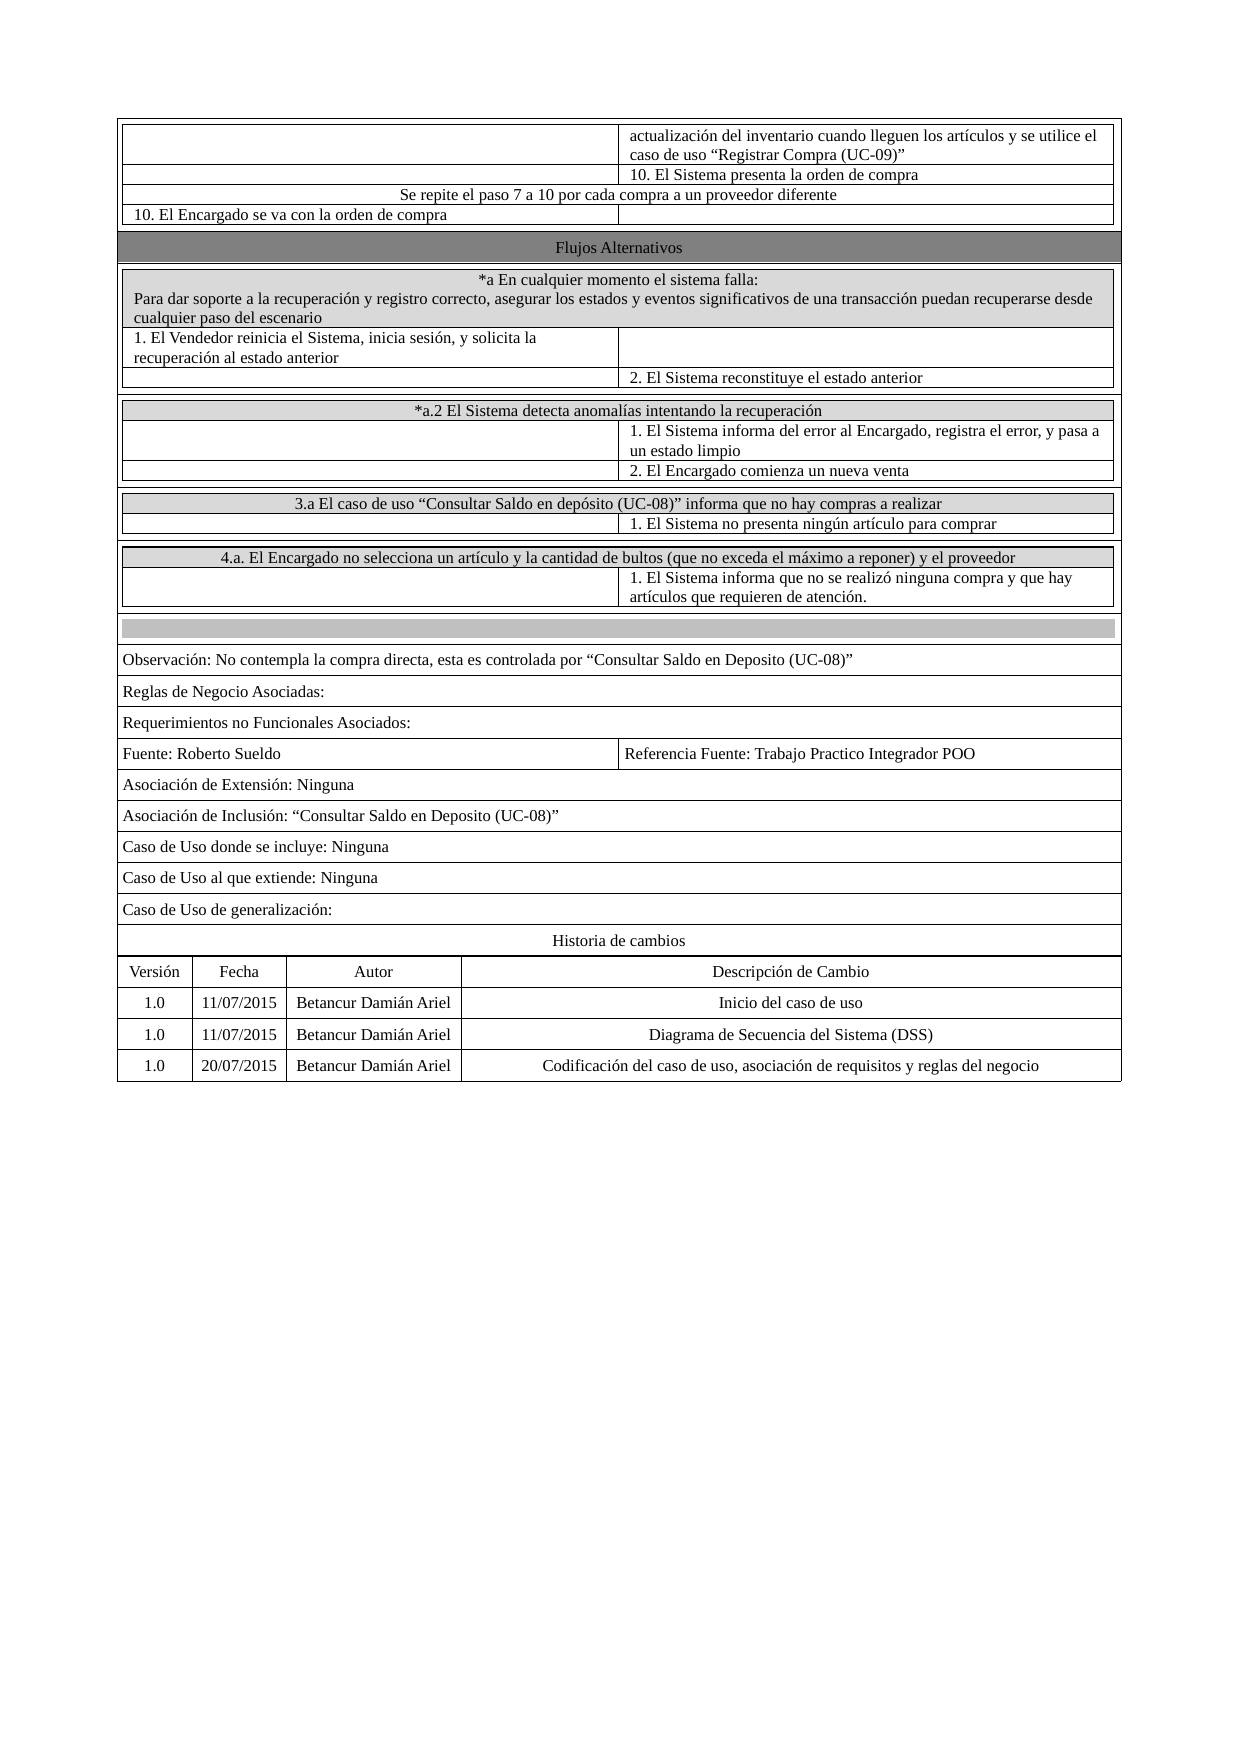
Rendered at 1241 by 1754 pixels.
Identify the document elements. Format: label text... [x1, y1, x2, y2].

table_cell 1. El Sistema no presenta ningún artículo para comprar [619, 514, 1113, 533]
table_cell [619, 328, 1113, 367]
table_cell [118, 488, 1121, 540]
table_cell [123, 461, 618, 480]
table_cell Betancur Damián Ariel [287, 988, 461, 1018]
table_cell [619, 205, 1113, 224]
table_cell 1. El Sistema informa que no se realizó ninguna compra y que hay artículos que requieren de atención. [619, 568, 1113, 606]
table_cell Codificación del caso de uso, asociación de requisitos y reglas del negocio [462, 1050, 1121, 1081]
table_cell [123, 368, 618, 387]
table_header Versión [118, 957, 192, 987]
table_cell [123, 165, 618, 184]
table_cell Requerimientos no Funcionales Asociados: [118, 707, 1121, 737]
table_cell Fuente: Roberto Sueldo [118, 739, 618, 768]
table_cell [118, 264, 1121, 394]
table_header *a.2 El Sistema detecta anomalías intentando la recuperación [123, 401, 1113, 420]
table_cell 1.0 [118, 1050, 192, 1081]
table_cell Betancur Damián Ariel [287, 1019, 461, 1049]
table_cell 20/07/2015 [193, 1050, 286, 1081]
table_cell 10. El Encargado se va con la orden de compra [123, 205, 618, 224]
table_cell Se repite el paso 7 a 10 por cada compra a un proveedor diferente [123, 185, 1113, 204]
table_header Descripción de Cambio [462, 957, 1121, 987]
table_cell Caso de Uso de generalización: [118, 894, 1121, 924]
table_cell Reglas de Negocio Asociadas: [118, 676, 1121, 706]
table_header Fecha [193, 957, 286, 987]
table_cell 2. El Encargado comienza un nueva venta [619, 461, 1113, 480]
table_cell 11/07/2015 [193, 988, 286, 1018]
table_cell Asociación de Inclusión: “Consultar Saldo en Deposito (UC-08)” [118, 801, 1121, 831]
table_cell [123, 125, 618, 164]
table_cell [123, 421, 618, 459]
table_cell Flujos Alternativos [118, 232, 1121, 262]
table_cell Observación: No contempla la compra directa, esta es controlada por “Consultar Saldo en Deposito (UC-08)” [118, 645, 1121, 675]
table_cell Inicio del caso de uso [462, 988, 1121, 1018]
table_cell Caso de Uso al que extiende: Ninguna [118, 863, 1121, 893]
table_cell [123, 514, 618, 533]
table_header Autor [287, 957, 461, 987]
table_cell 1. El Vendedor reinicia el Sistema, inicia sesión, y solicita la recuperación al estado anterior [123, 328, 618, 367]
table_cell 2. El Sistema reconstituye el estado anterior [619, 368, 1113, 387]
table_header 4.a. El Encargado no selecciona un artículo y la cantidad de bultos (que no exceda el máximo a reponer) y el proveedor [123, 548, 1113, 567]
table_cell [118, 541, 1121, 613]
table_cell 1.0 [118, 1019, 192, 1049]
table_cell Diagrama de Secuencia del Sistema (DSS) [462, 1019, 1121, 1049]
table_cell actualización del inventario cuando lleguen los artículos y se utilice el caso de uso “Registrar Compra (UC-09)” [619, 125, 1113, 164]
table_cell 1. El Sistema informa del error al Encargado, registra el error, y pasa a un estado limpio [619, 421, 1113, 459]
table_cell [118, 119, 1121, 231]
table_cell [118, 614, 1121, 644]
table_cell 11/07/2015 [193, 1019, 286, 1049]
table_cell [123, 568, 618, 606]
table_header *a En cualquier momento el sistema falla: Para dar soporte a la recuperación y registro correcto, asegurar los estados y eventos significativos de una transacción puedan recuperarse desde cualquier paso del escenario [123, 270, 1113, 327]
table_cell Historia de cambios [118, 925, 1121, 955]
table_cell 1.0 [118, 988, 192, 1018]
table_cell [118, 395, 1121, 487]
table_cell Caso de Uso donde se incluye: Ninguna [118, 832, 1121, 862]
table_cell 10. El Sistema presenta la orden de compra [619, 165, 1113, 184]
table_cell Betancur Damián Ariel [287, 1050, 461, 1081]
table_header 3.a El caso de uso “Consultar Saldo en depósito (UC-08)” informa que no hay compras a realizar [123, 494, 1113, 513]
table_cell Asociación de Extensión: Ninguna [118, 770, 1121, 800]
table_cell Referencia Fuente: Trabajo Practico Integrador POO [619, 739, 1121, 768]
